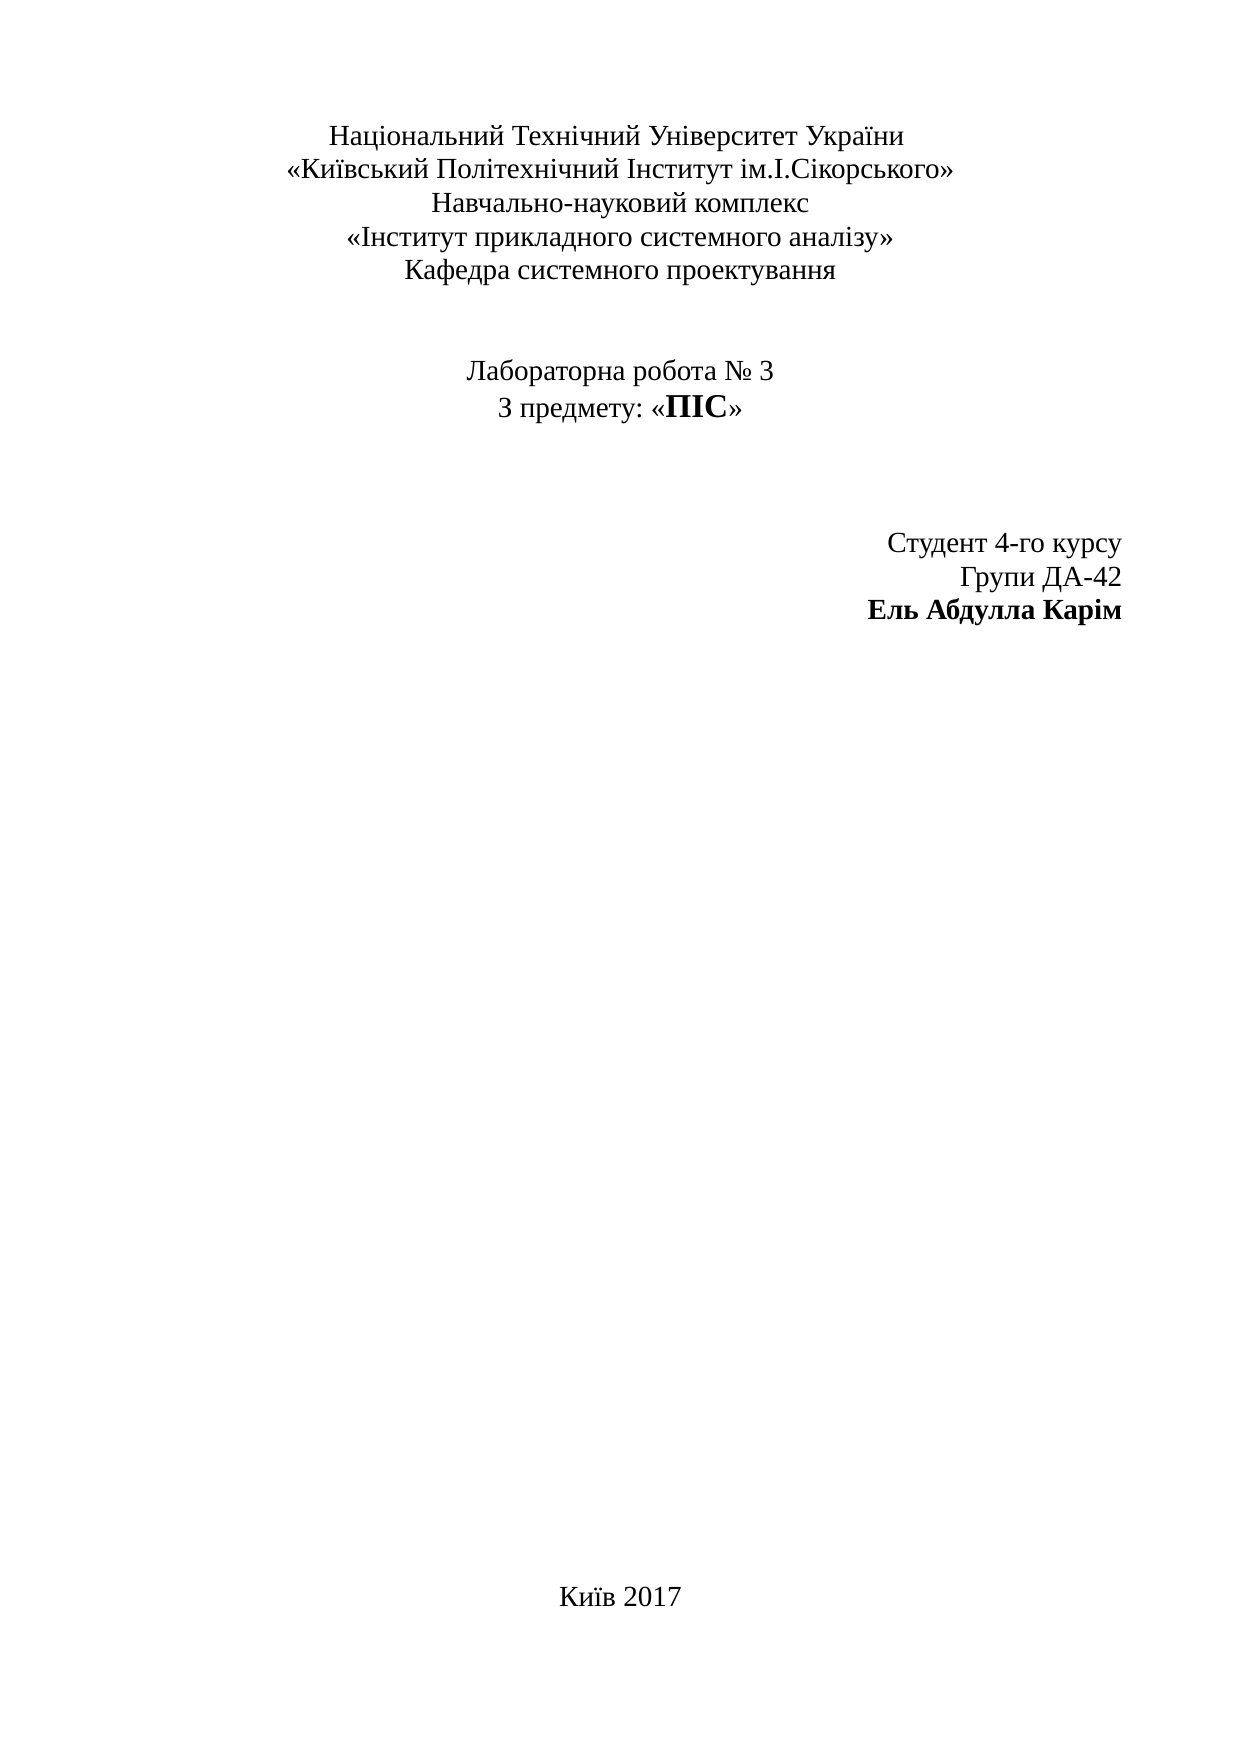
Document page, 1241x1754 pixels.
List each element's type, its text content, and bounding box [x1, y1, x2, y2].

text «Київський Політехнічний Інститут ім.І.Сікорського» [118, 152, 1122, 185]
text Групи ДА-42 [118, 559, 1122, 592]
text Лабораторна робота № 3 [118, 353, 1122, 386]
text Київ 2017 [118, 1579, 1122, 1613]
text Кафедра системного проектування [118, 252, 1122, 286]
text Національний Технічний Університет України [118, 118, 1122, 152]
text Студент 4-го курсу [118, 525, 1122, 559]
text Навчально-науковий комплекс [118, 185, 1122, 219]
text Ель Абдулла Карім [118, 592, 1122, 626]
text «Інститут прикладного системного аналізу» [118, 219, 1122, 252]
text З предмету: «ПІС» [118, 386, 1122, 425]
